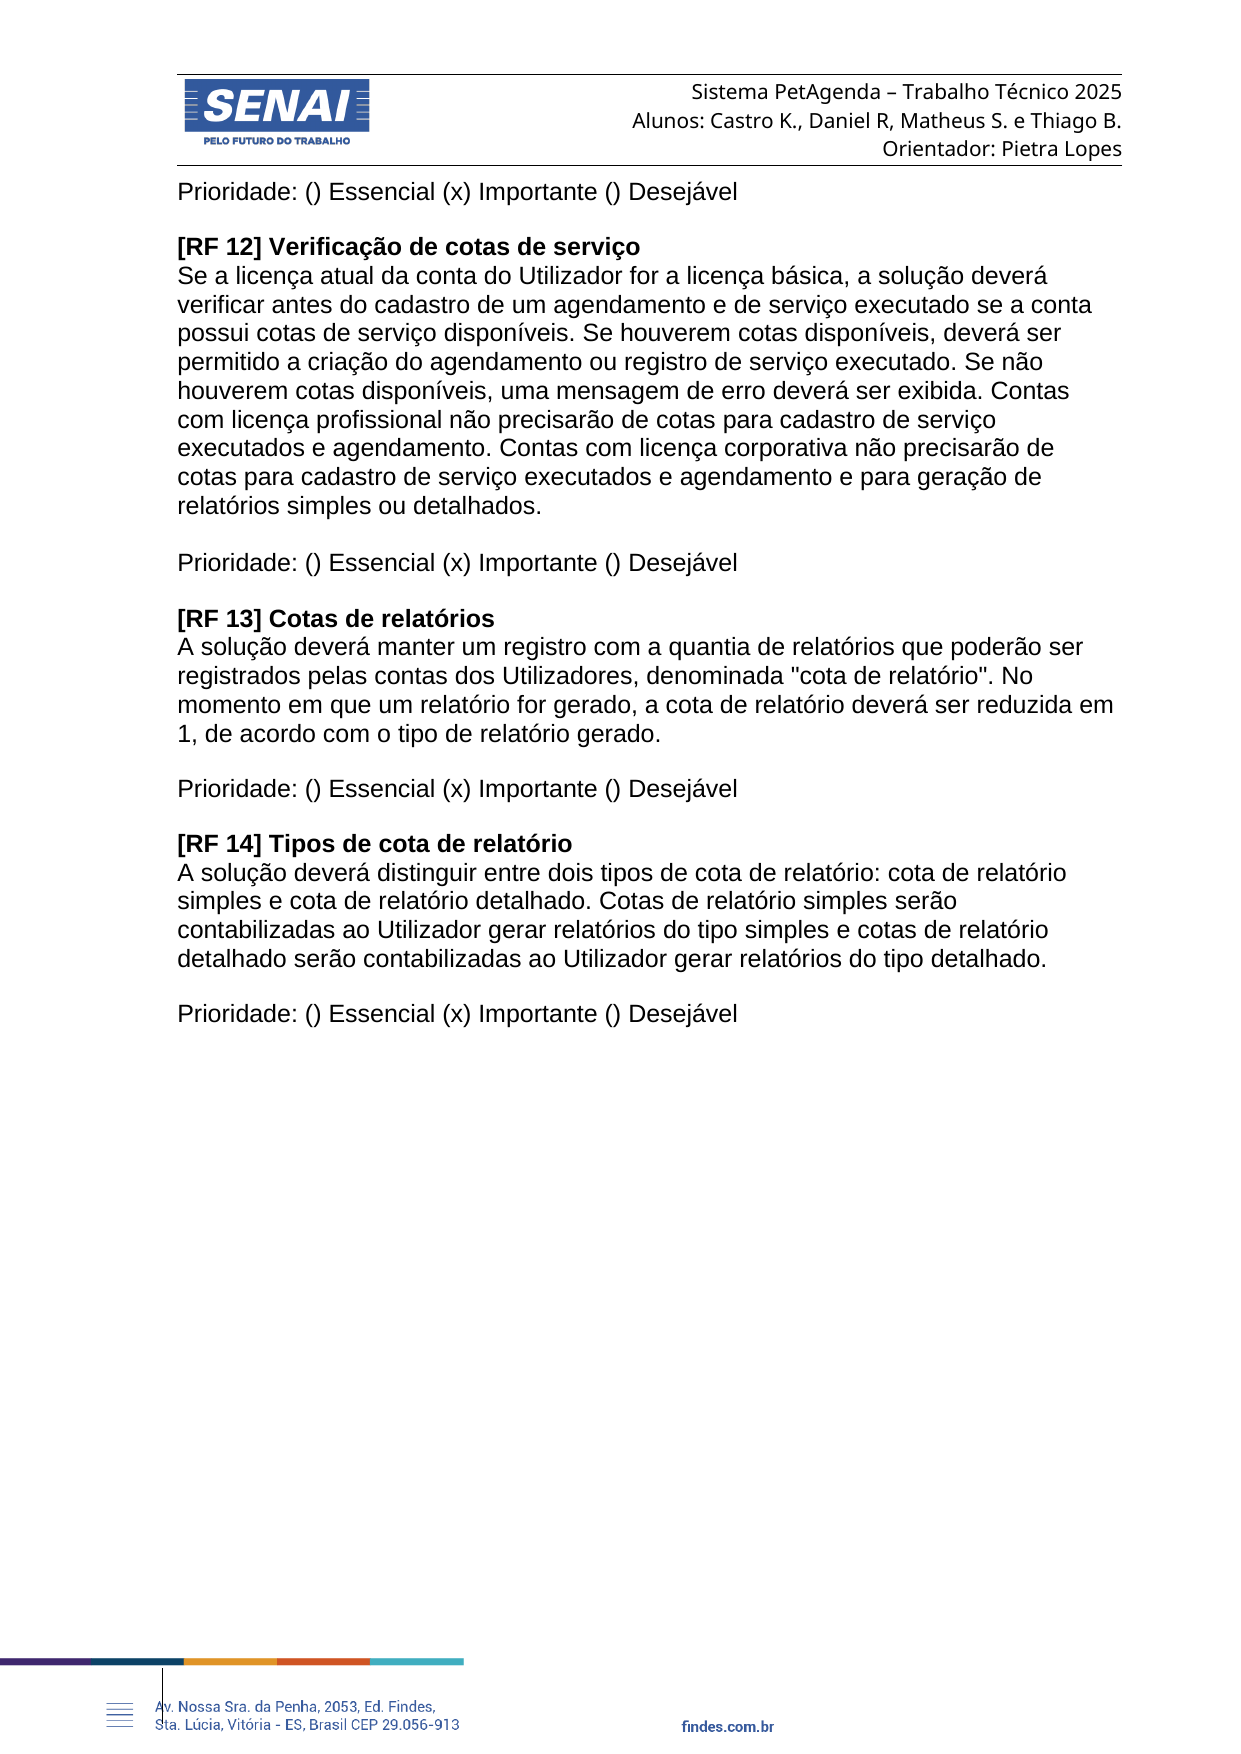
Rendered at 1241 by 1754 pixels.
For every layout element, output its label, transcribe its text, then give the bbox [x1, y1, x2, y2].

picture [11, 1652, 778, 1740]
text A solução deverá manter um registro com a quantia de relatórios que poderão ser registrados pelas contas dos Utilizadores, denominada "cota de relatório". No momento em que um relatório for gerado, a cota de relatório deverá ser reduzida em 1, de acordo com o tipo de relatório gerado. [177, 632, 1122, 747]
subtitle [RF 13] Cotas de relatórios [177, 603, 1122, 632]
text A solução deverá distinguir entre dois tipos de cota de relatório: cota de relatório simples e cota de relatório detalhado. Cotas de relatório simples serão contabilizadas ao Utilizador gerar relatórios do tipo simples e cotas de relatório detalhado serão contabilizadas ao Utilizador gerar relatórios do tipo detalhado. [177, 857, 1122, 972]
text Prioridade: () Essencial (x) Importante () Desejável [177, 548, 1122, 577]
text Se a licença atual da conta do Utilizador for a licença básica, a solução deverá verificar antes do cadastro de um agendamento e de serviço executado se a conta possui cotas de serviço disponíveis. Se houverem cotas disponíveis, deverá ser permitido a criação do agendamento ou registro de serviço executado. Se não houverem cotas disponíveis, uma mensagem de erro deverá ser exibida. Contas com licença profissional não precisarão de cotas para cadastro de serviço executados e agendamento. Contas com licença corporativa não precisarão de cotas para cadastro de serviço executados e agendamento e para geração de relatórios simples ou detalhados. [177, 261, 1122, 520]
subtitle [RF 12] Verificação de cotas de serviço [177, 232, 1122, 261]
text Prioridade: () Essencial (x) Importante () Desejável [177, 774, 1122, 802]
subtitle [RF 14] Tipos de cota de relatório [177, 829, 1122, 857]
text Prioridade: () Essencial (x) Importante () Desejável [177, 999, 1122, 1028]
text Prioridade: () Essencial (x) Importante () Desejável [177, 177, 1122, 206]
